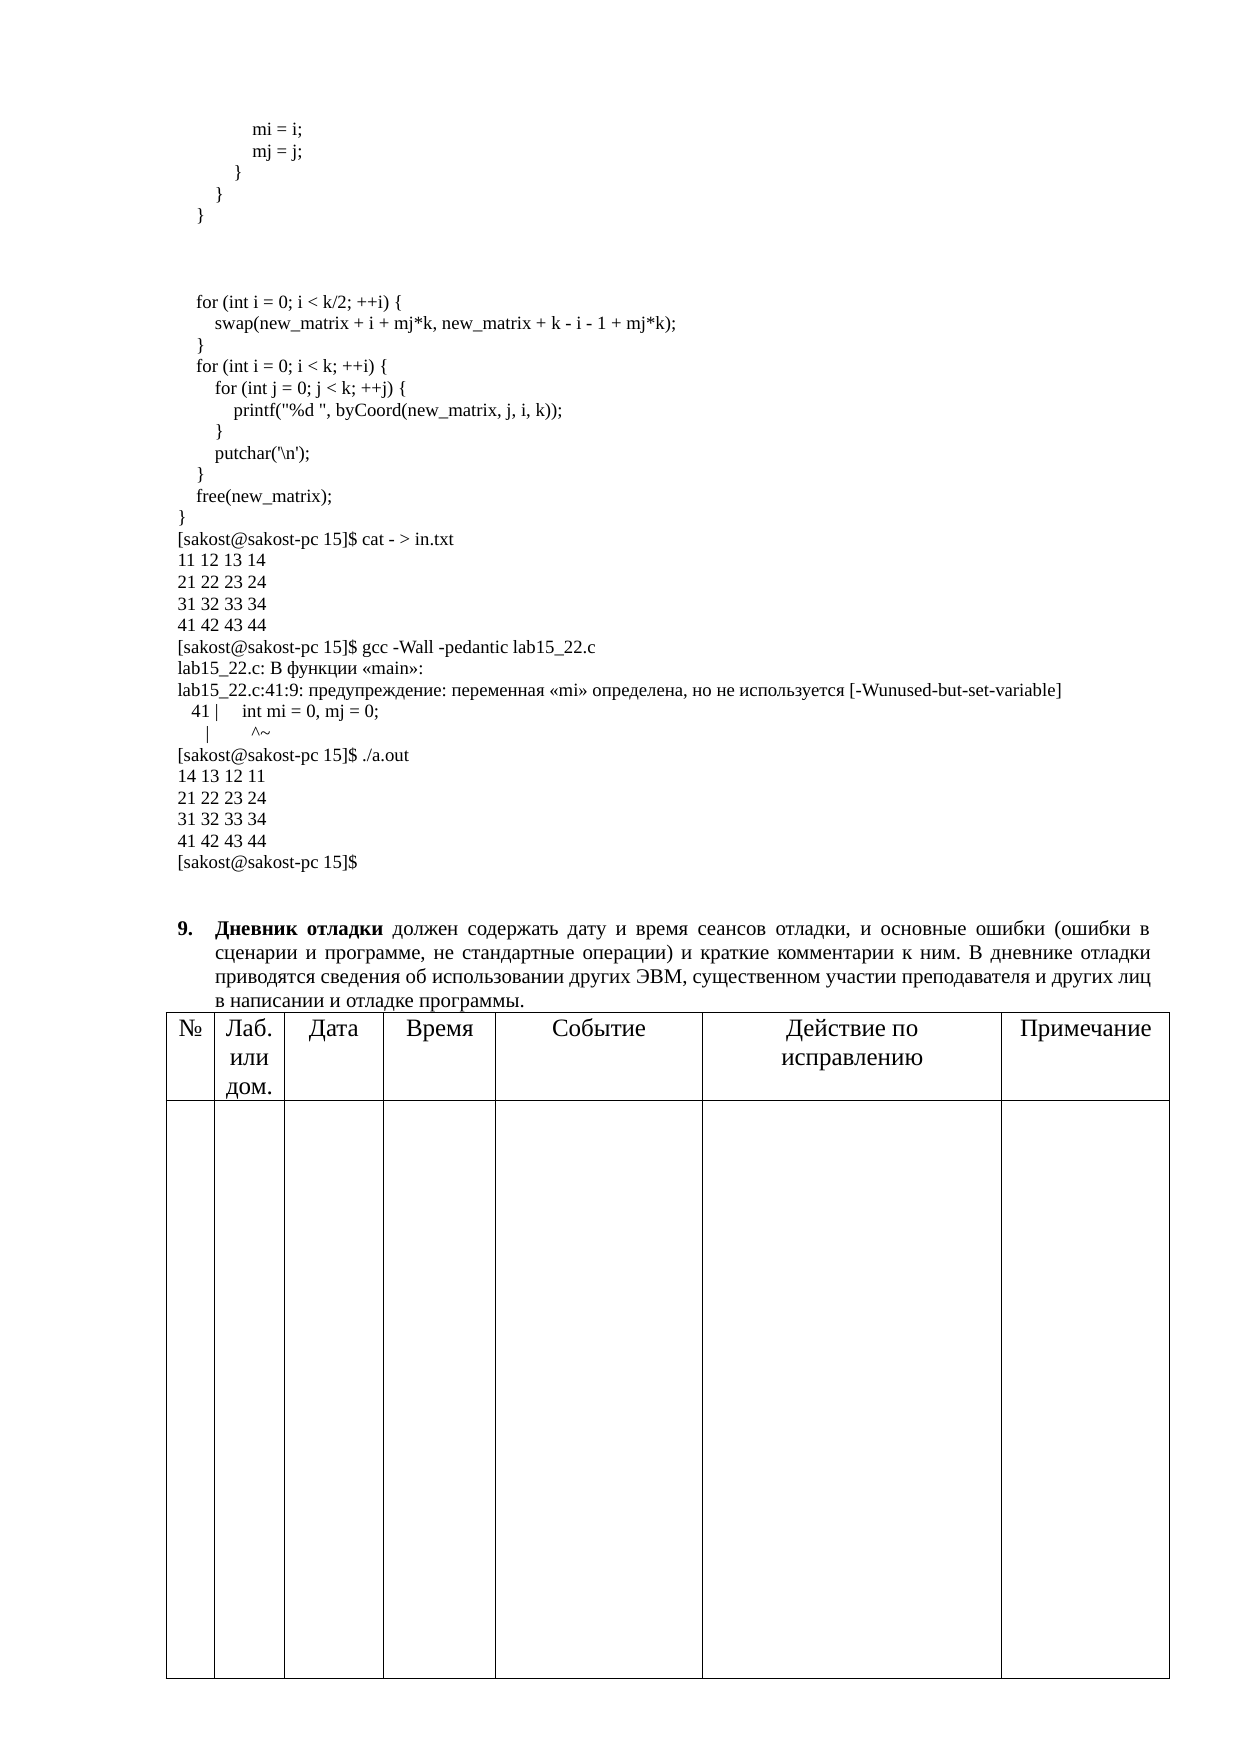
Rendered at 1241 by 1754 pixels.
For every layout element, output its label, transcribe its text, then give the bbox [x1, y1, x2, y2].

table_header № [167, 1013, 214, 1099]
list Дневник отладки должен содержать дату и время сеансов отладки, и основные ошибки (ошибки в сценарии и программе, не стандартные операции) и краткие комментарии к ним. В дневнике отладки приводятся сведения об использовании других ЭВМ, существенном участии преподавателя и других лиц в написании и отладке программы. [177, 916, 1152, 1012]
text [sakost@sakost-pc 15]$ gcc -Wall -pedantic lab15_22.c [177, 636, 1152, 657]
table_cell [1002, 1101, 1169, 1678]
text 11 12 13 14 [177, 549, 1152, 571]
text 41 42 43 44 [177, 830, 1152, 851]
text 14 13 12 11 [177, 765, 1152, 787]
text } [177, 506, 1152, 528]
text for (int i = 0; i < k; ++i) { [177, 355, 1152, 377]
text putchar('\n'); [177, 442, 1152, 463]
text mj = j; [177, 140, 1152, 161]
table_header Дата [285, 1013, 383, 1099]
text 41 42 43 44 [177, 614, 1152, 636]
text } [177, 334, 1152, 355]
text swap(new_matrix + i + mj*k, new_matrix + k - i - 1 + mj*k); [177, 312, 1152, 334]
text [sakost@sakost-pc 15]$ cat - > in.txt [177, 528, 1152, 549]
table_cell [496, 1101, 702, 1678]
text for (int i = 0; i < k/2; ++i) { [177, 291, 1152, 312]
table_header Лаб. или дом. [215, 1013, 284, 1099]
table_cell [384, 1101, 495, 1678]
table_header Время [384, 1013, 495, 1099]
text } [177, 183, 1152, 204]
text free(new_matrix); [177, 485, 1152, 506]
text | ^~ [177, 722, 1152, 743]
text printf("%d ", byCoord(new_matrix, j, i, k)); [177, 398, 1152, 420]
text } [177, 161, 1152, 183]
table_header Примечание [1002, 1013, 1169, 1099]
table_cell [285, 1101, 383, 1678]
text 21 22 23 24 [177, 787, 1152, 808]
text } [177, 204, 1152, 226]
text for (int j = 0; j < k; ++j) { [177, 377, 1152, 398]
text lab15_22.c:41:9: предупреждение: переменная «mi» определена, но не используется [-Wunused-but-set-variable] [177, 679, 1152, 700]
text 41 | int mi = 0, mj = 0; [177, 700, 1152, 722]
text [sakost@sakost-pc 15]$ [177, 851, 1152, 873]
table_header Событие [496, 1013, 702, 1099]
text } [177, 420, 1152, 442]
table_cell [167, 1101, 214, 1678]
text mi = i; [177, 118, 1152, 140]
text 31 32 33 34 [177, 808, 1152, 830]
table_cell [215, 1101, 284, 1678]
text 21 22 23 24 [177, 571, 1152, 592]
text } [177, 463, 1152, 485]
text 31 32 33 34 [177, 592, 1152, 614]
table_header Действие по исправлению [703, 1013, 1001, 1099]
text [sakost@sakost-pc 15]$ ./a.out [177, 743, 1152, 765]
text lab15_22.c: В функции «main»: [177, 657, 1152, 679]
table_cell [703, 1101, 1001, 1678]
